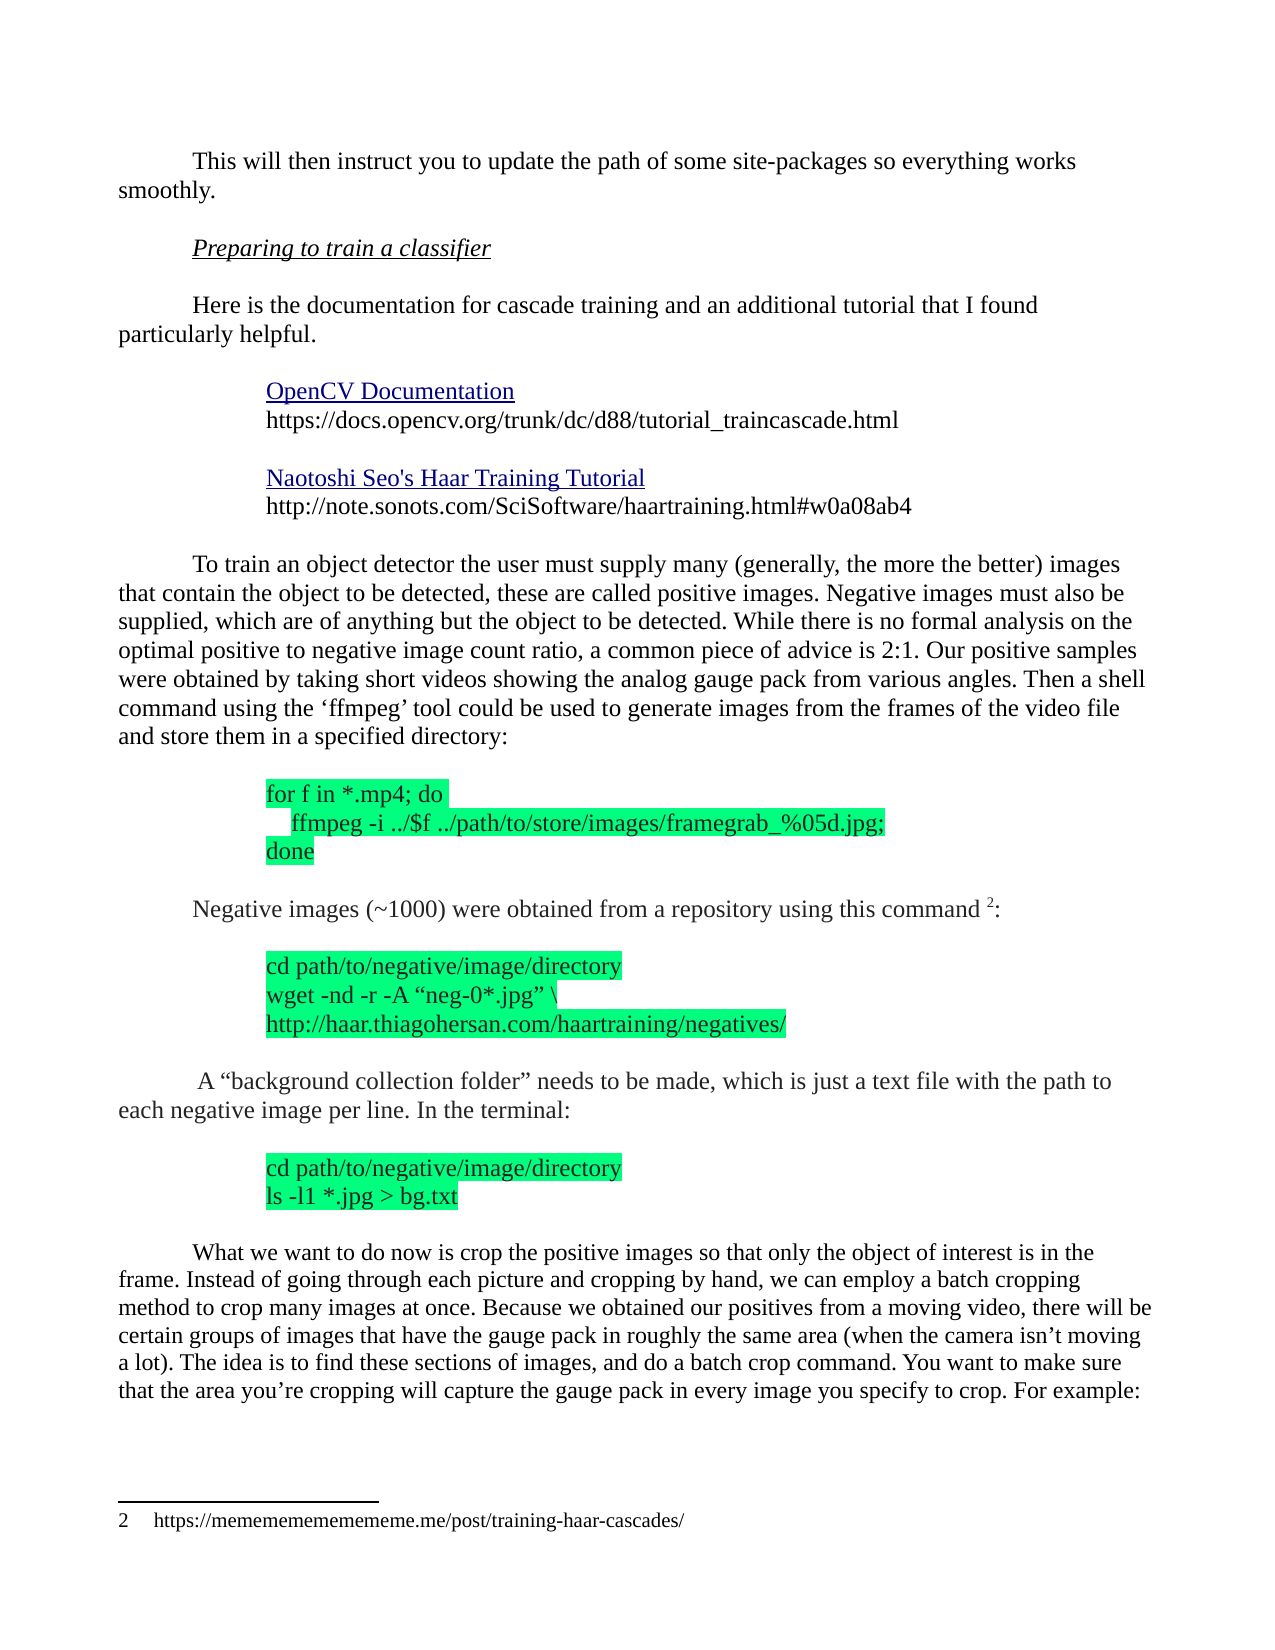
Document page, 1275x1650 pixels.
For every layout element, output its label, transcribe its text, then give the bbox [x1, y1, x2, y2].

text OpenCV Documentation [118, 376, 1157, 405]
text Preparing to train a classifier [118, 233, 1157, 261]
text http://haar.thiagohersan.com/haartraining/negatives/ [118, 1009, 1157, 1038]
text https://memememememememe.me/post/training-haar-cascades/ [118, 1508, 1157, 1532]
text https://docs.opencv.org/trunk/dc/d88/tutorial_traincascade.html [118, 405, 1157, 434]
text wget -nd -r -A “neg-0*.jpg” \ [118, 980, 1157, 1009]
text What we want to do now is crop the positive images so that only the object of interest is in the frame. Instead of going through each picture and cropping by hand, we can employ a batch cropping method to crop many images at once. Because we obtained our positives from a moving video, there will be certain groups of images that have the gauge pack in roughly the same area (when the camera isn’t moving a lot). The idea is to find these sections of images, and do a batch crop command. You want to make sure that the area you’re cropping will capture the gauge pack in every image you specify to crop. For example: [118, 1238, 1157, 1403]
text Naotoshi Seo's Haar Training Tutorial http://note.sonots.com/SciSoftware/haartraining.html#w0a08ab4 [118, 463, 1157, 520]
text for f in *.mp4; do [118, 779, 1157, 808]
text This will then instruct you to update the path of some site-packages so everything works smoothly. [118, 146, 1157, 204]
text A “background collection folder” needs to be made, which is just a text file with the path to each negative image per line. In the terminal: [118, 1066, 1157, 1124]
text ffmpeg -i ../$f ../path/to/store/images/framegrab_%05d.jpg; [118, 808, 1157, 836]
text cd path/to/negative/image/directory [118, 951, 1157, 980]
text done [118, 836, 1157, 865]
text Here is the documentation for cascade training and an additional tutorial that I found particularly helpful. [118, 290, 1157, 348]
text To train an object detector the user must supply many (generally, the more the better) images that contain the object to be detected, these are called positive images. Negative images must also be supplied, which are of anything but the object to be detected. While there is no formal analysis on the optimal positive to negative image count ratio, a common piece of advice is 2:1. Our positive samples were obtained by taking short videos showing the analog gauge pack from various angles. Then a shell command using the ‘ffmpeg’ tool could be used to generate images from the frames of the video file and store them in a specified directory: [118, 549, 1157, 750]
text cd path/to/negative/image/directory [118, 1153, 1157, 1181]
text ls -l1 *.jpg > bg.txt [118, 1181, 1157, 1210]
text Negative images (~1000) were obtained from a repository using this command : [118, 894, 1157, 923]
